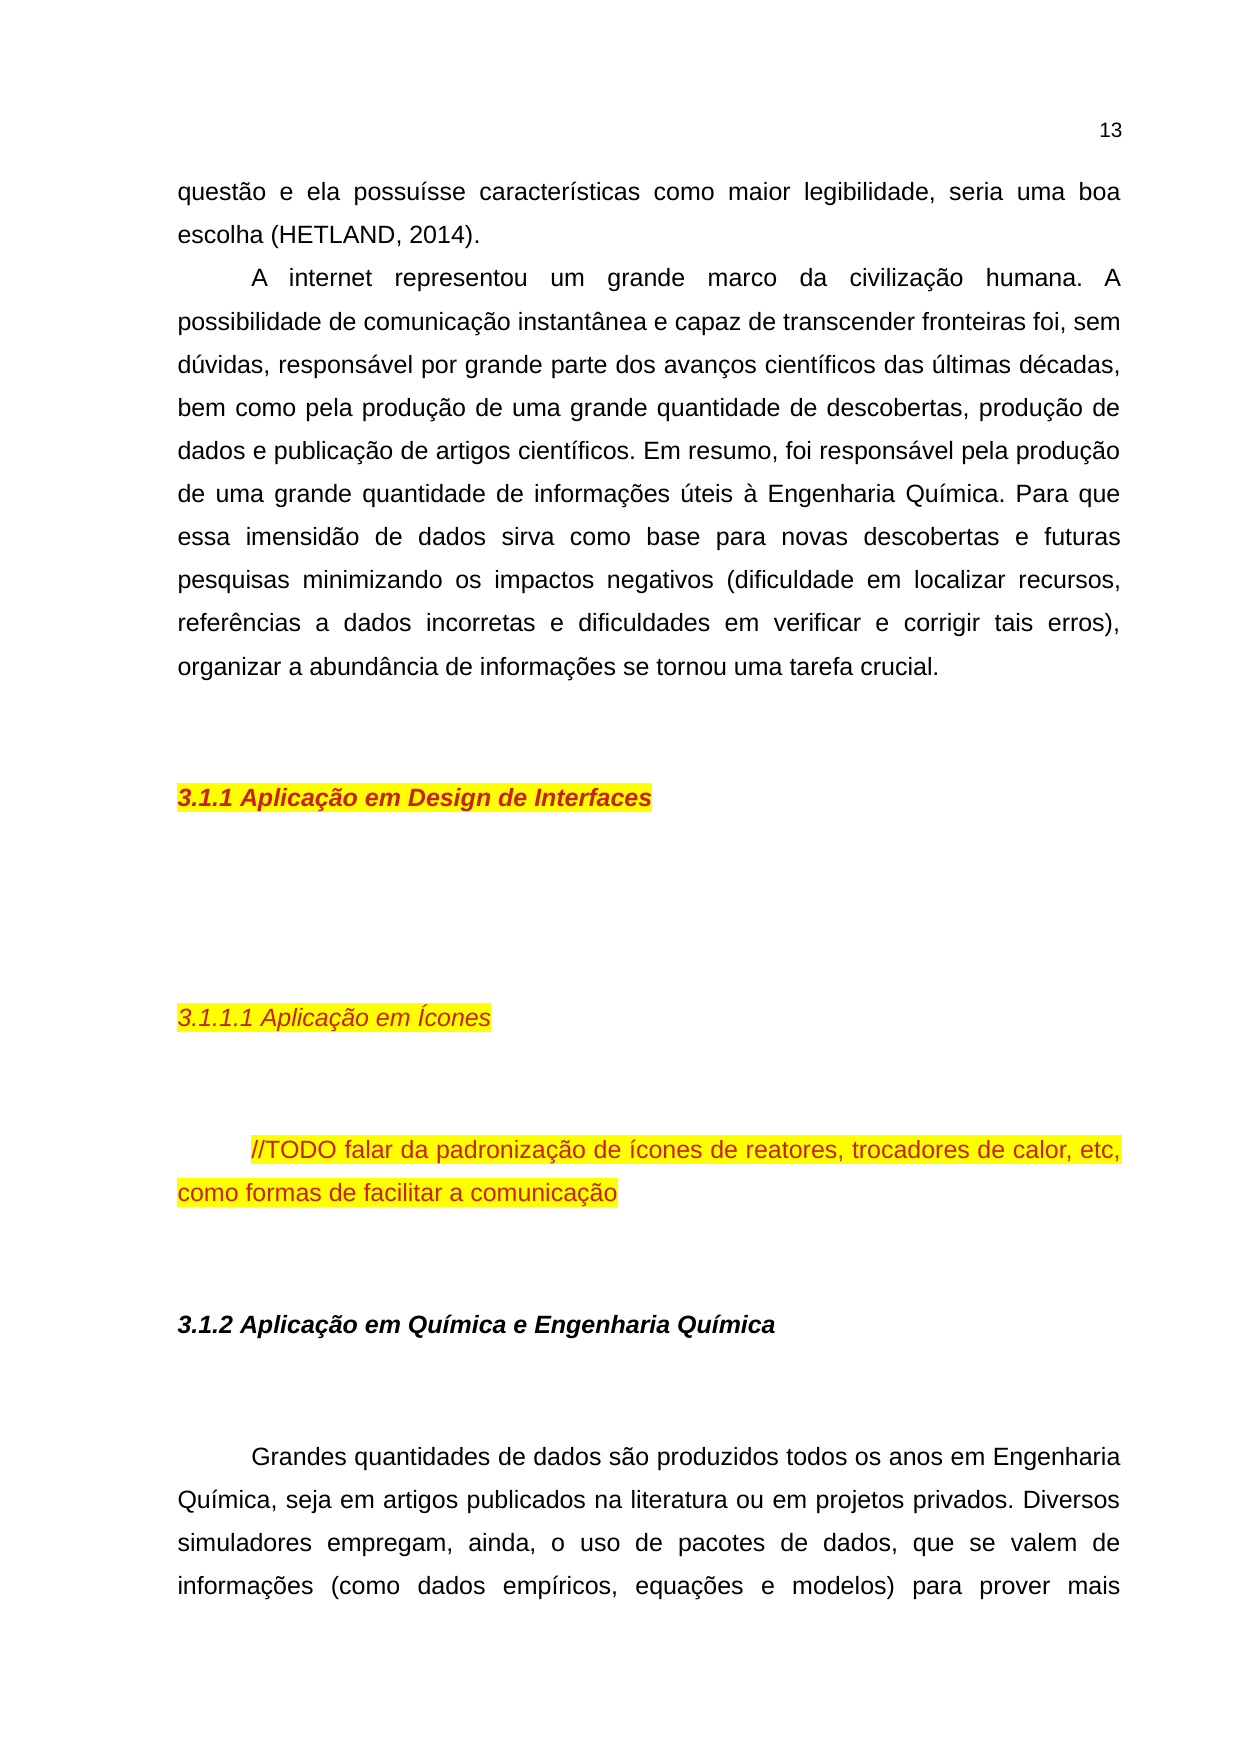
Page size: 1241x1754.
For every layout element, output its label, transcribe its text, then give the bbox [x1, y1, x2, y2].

text //TODO falar da padronização de ícones de reatores, trocadores de calor, etc, como formas de facilitar a comunicação [177, 1135, 1122, 1207]
text Grandes quantidades de dados são produzidos todos os anos em Engenharia Química, seja em artigos publicados na literatura ou em projetos privados. Diversos simuladores empregam, ainda, o uso de pacotes de dados, que se valem de informações (como dados empíricos, equações e modelos) para prover mais [177, 1441, 1122, 1599]
text A internet representou um grande marco da civilização humana. A possibilidade de comunicação instantânea e capaz de transcender fronteiras foi, sem dúvidas, responsável por grande parte dos avanços científicos das últimas décadas, bem como pela produção de uma grande quantidade de descobertas, produção de dados e publicação de artigos científicos. Em resumo, foi responsável pela produção de uma grande quantidade de informações úteis à Engenharia Química. Para que essa imensidão de dados sirva como base para novas descobertas e futuras pesquisas minimizando os impactos negativos (dificuldade em localizar recursos, referências a dados incorretas e dificuldades em verificar e corrigir tais erros), organizar a abundância de informações se tornou uma tarefa crucial. [177, 263, 1122, 680]
subtitle Aplicação em Design de Interfaces [177, 783, 1122, 812]
text questão e ela possuísse características como maior legibilidade, seria uma boa escolha (HETLAND, 2014). [177, 177, 1122, 249]
subtitle Aplicação em Ícones [177, 1003, 1122, 1032]
subtitle Aplicação em Química e Engenharia Química [177, 1310, 1122, 1338]
